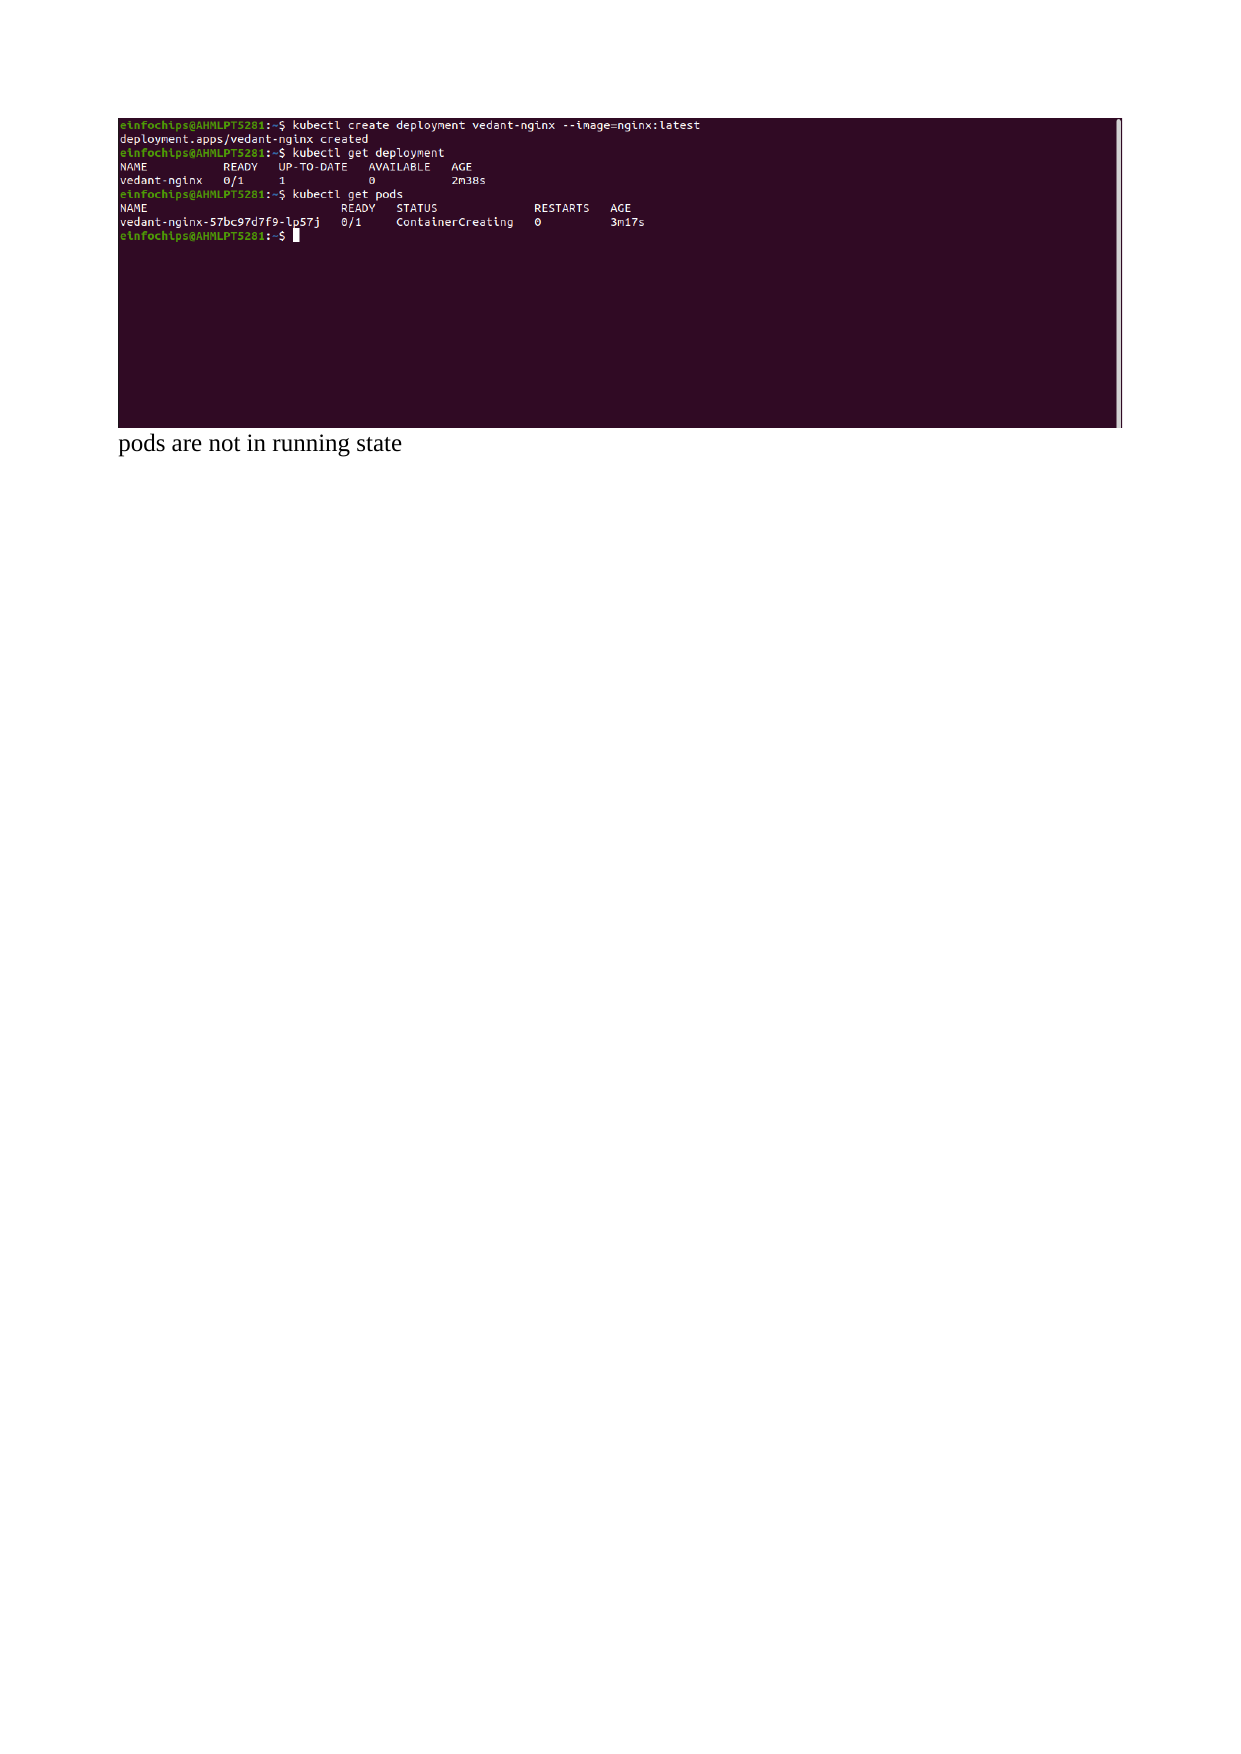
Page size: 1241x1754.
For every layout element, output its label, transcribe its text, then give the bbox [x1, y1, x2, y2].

text pods are not in running state [118, 428, 1122, 457]
picture [118, 118, 1123, 428]
